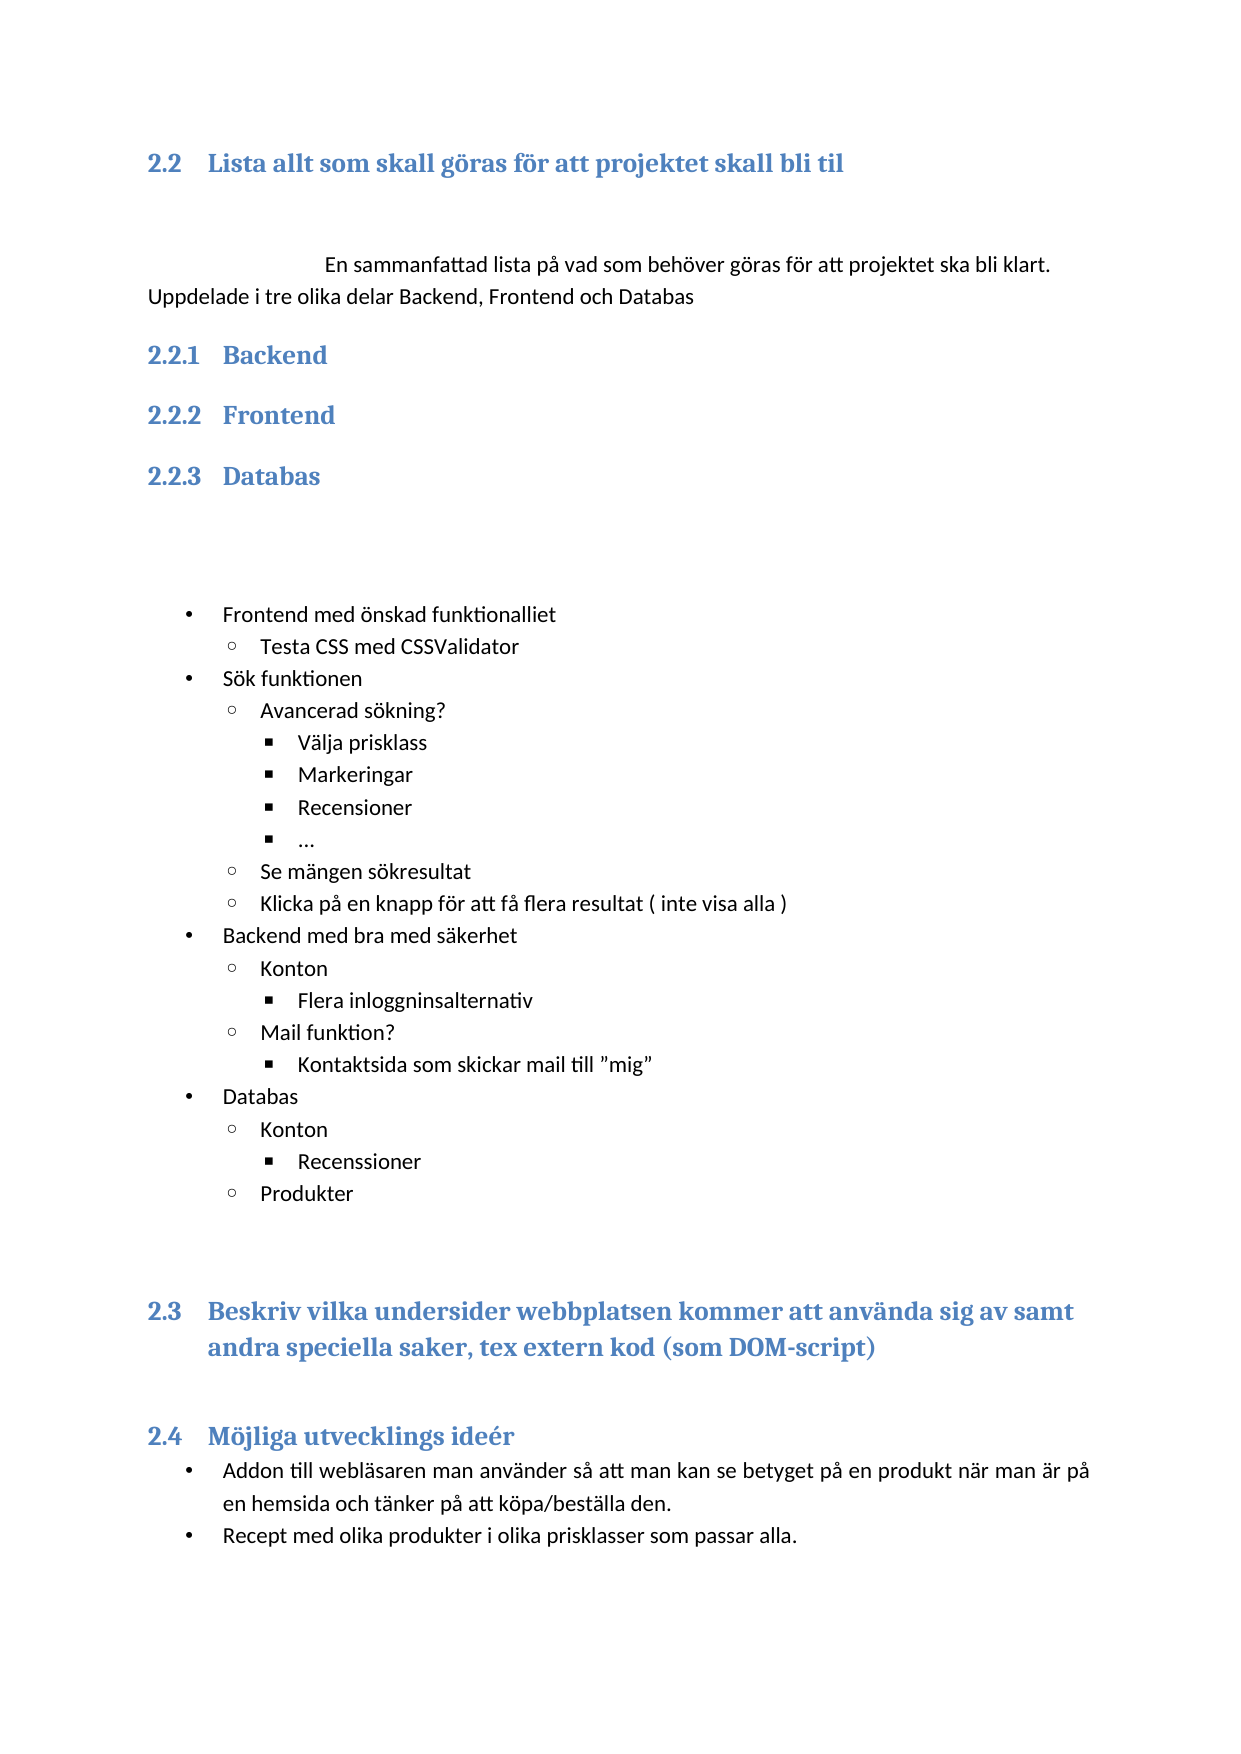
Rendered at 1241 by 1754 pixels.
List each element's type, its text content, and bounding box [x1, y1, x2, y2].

list ... [260, 825, 1093, 853]
list Mail funktion? [223, 1018, 1093, 1046]
list Testa CSS med CSSValidator [223, 632, 1093, 660]
text En sammanfattad lista på vad som behöver göras för att projektet ska bli klart. Uppdelade i tre olika delar Backend, Frontend och Databas [148, 250, 1093, 311]
subtitle Databas [148, 461, 1093, 492]
list Markeringar [260, 761, 1093, 789]
subtitle Lista allt som skall göras för att projektet skall bli til [148, 148, 1093, 179]
subtitle Möjliga utvecklings ideér [148, 1421, 1093, 1452]
list Backend med bra med säkerhet [185, 922, 1093, 949]
list Recenssioner [260, 1147, 1093, 1175]
subtitle Backend [148, 340, 1093, 371]
list Välja prisklass [260, 728, 1093, 756]
list Recensioner [260, 793, 1093, 821]
subtitle Frontend [148, 400, 1093, 432]
subtitle Beskriv vilka undersider webbplatsen kommer att använda sig av samt andra speciella saker, tex extern kod (som DOM-script) [148, 1296, 1093, 1363]
list Konton [223, 1115, 1093, 1143]
list Konton [223, 954, 1093, 982]
list Flera inloggninsalternativ [260, 986, 1093, 1014]
list Klicka på en knapp för att få flera resultat ( inte visa alla ) [223, 889, 1093, 917]
list Recept med olika produkter i olika prisklasser som passar alla. [185, 1521, 1093, 1549]
list Sök funktionen [185, 664, 1093, 692]
list Frontend med önskad funktionalliet [185, 600, 1093, 628]
list Databas [185, 1082, 1093, 1111]
list Produkter [223, 1179, 1093, 1207]
list Se mängen sökresultat [223, 857, 1093, 885]
list Addon till webläsaren man använder så att man kan se betyget på en produkt när man är på en hemsida och tänker på att köpa/beställa den. [185, 1457, 1093, 1517]
list Kontaktsida som skickar mail till ”mig” [260, 1050, 1093, 1078]
list Avancerad sökning? [223, 696, 1093, 724]
